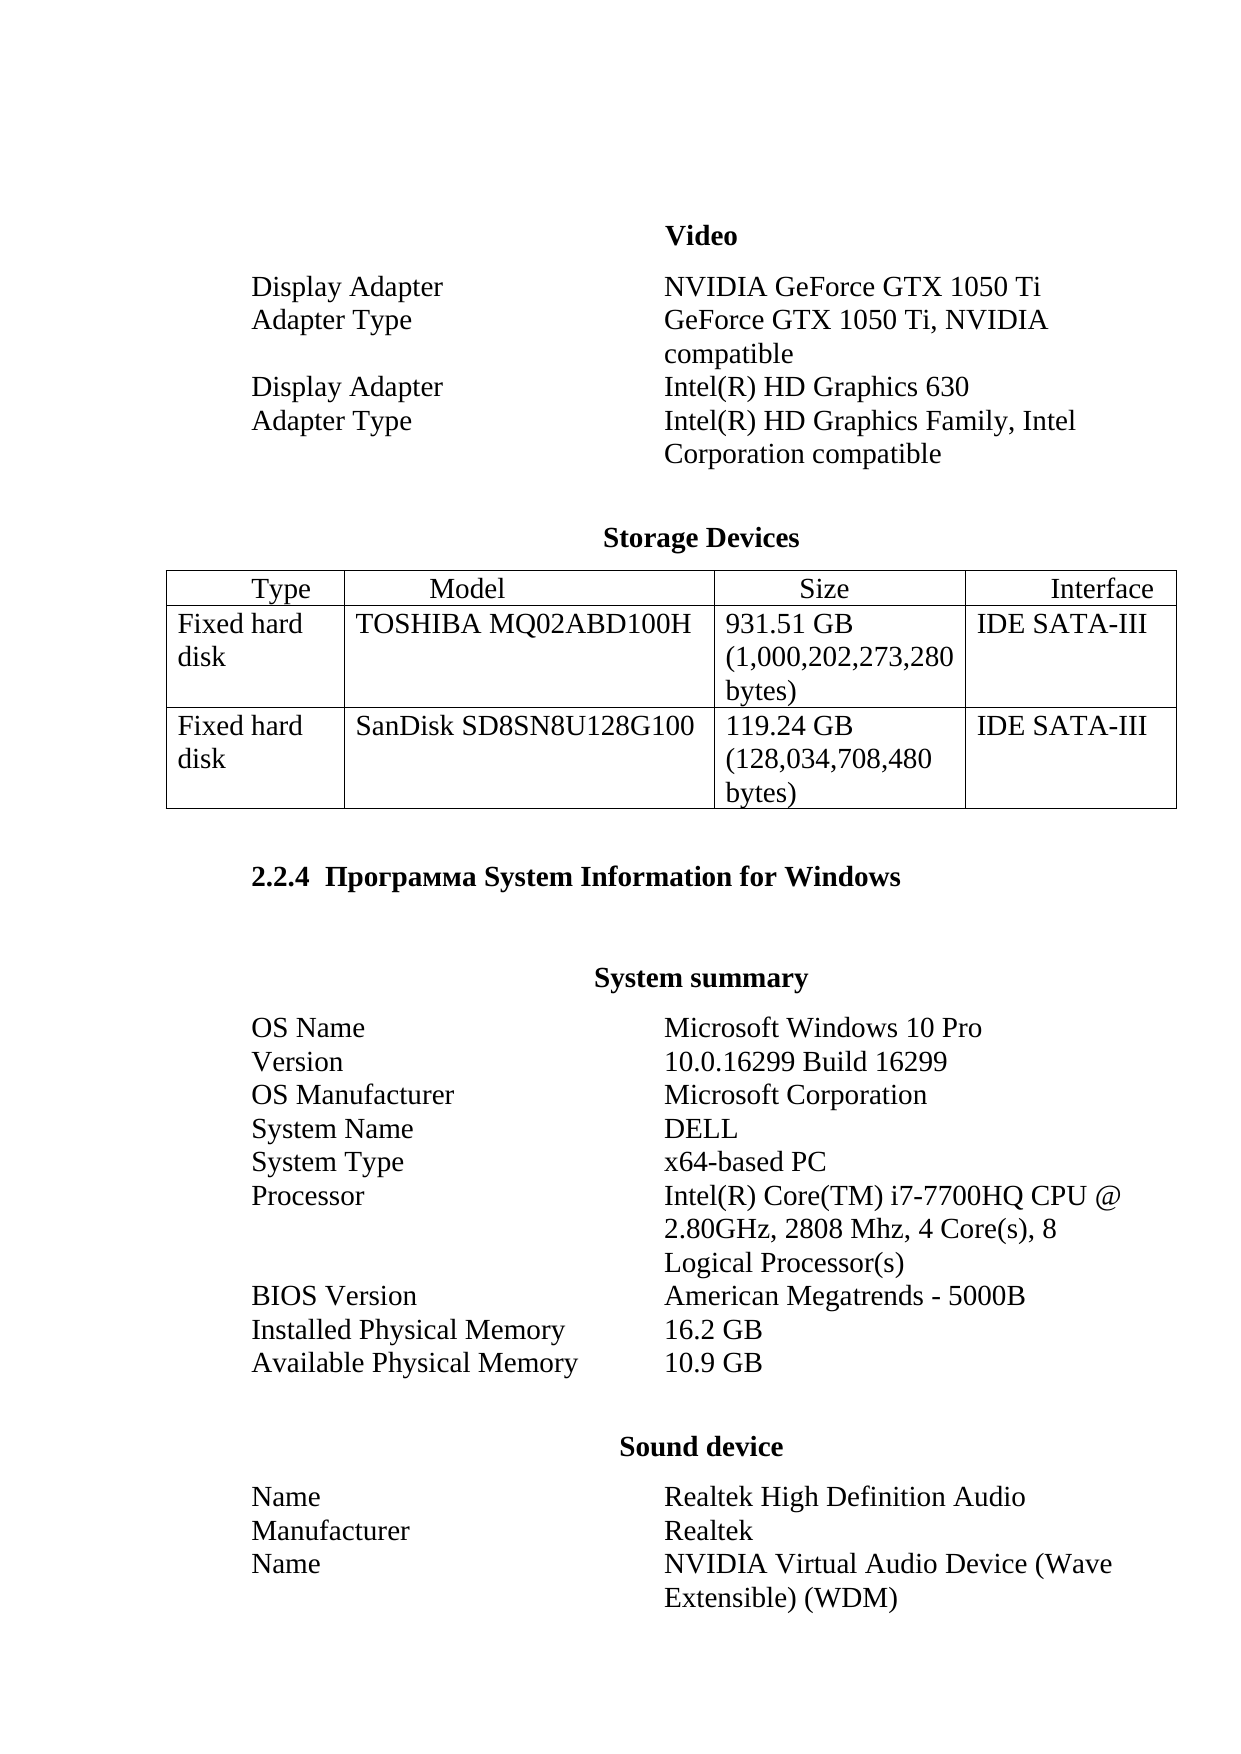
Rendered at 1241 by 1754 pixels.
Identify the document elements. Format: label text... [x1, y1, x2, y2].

table_cell BIOS Version [166, 1279, 653, 1312]
table_cell x64-based PC [653, 1144, 1139, 1178]
table_header Name [166, 1480, 653, 1513]
table_cell Intel(R) Core(TM) i7-7700HQ CPU @ 2.80GHz, 2808 Mhz, 4 Core(s), 8 Logical Processor(s) [653, 1178, 1139, 1278]
table_cell Realtek [653, 1513, 1139, 1547]
table_cell System Type [166, 1144, 653, 1178]
table_cell 16.2 GB [653, 1312, 1139, 1346]
table_header Interface [966, 571, 1176, 605]
table_cell GeForce GTX 1050 Ti, NVIDIA compatible Intel(R) HD Graphics 630 Intel(R) HD Graphics Family, Intel Corporation compatible [653, 302, 1139, 470]
table_header OS Name [166, 1010, 653, 1044]
table_cell System Name [166, 1111, 653, 1144]
table_cell 119.24 GB (128,034,708,480 bytes) [715, 708, 965, 808]
table_cell TOSHIBA MQ02ABD100H [345, 606, 714, 707]
table_cell Installed Physical Memory [166, 1312, 653, 1346]
table_header Realtek High Definition Audio [653, 1480, 1139, 1513]
table_header NVIDIA GeForce GTX 1050 Ti [653, 269, 1139, 302]
table_cell DELL [653, 1111, 1139, 1144]
table_cell Manufacturer [166, 1513, 653, 1547]
table_cell Version [166, 1044, 653, 1077]
table_cell Name [166, 1547, 653, 1614]
table_cell Fixed hard disk [167, 606, 344, 707]
table_cell IDE SATA-III [966, 606, 1176, 707]
text Storage Devices [177, 520, 1152, 554]
table_cell 10.0.16299 Build 16299 [653, 1044, 1139, 1077]
table_header Display Adapter [166, 269, 653, 302]
text Video [177, 218, 1152, 252]
table_header Microsoft Windows 10 Pro [653, 1010, 1139, 1044]
table_cell Available Physical Memory [166, 1346, 653, 1379]
text System summary [177, 960, 1152, 993]
text 2.2.4 Программа System Information for Windows [177, 859, 1152, 893]
text Sound device [177, 1429, 1152, 1463]
table_cell American Megatrends - 5000B [653, 1279, 1139, 1312]
table_cell NVIDIA Virtual Audio Device (Wave Extensible) (WDM) [653, 1547, 1139, 1614]
table_cell 10.9 GB [653, 1346, 1139, 1379]
table_cell Adapter Type Display Adapter Adapter Type [166, 302, 653, 470]
table_cell OS Manufacturer [166, 1077, 653, 1111]
table_cell 931.51 GB (1,000,202,273,280 bytes) [715, 606, 965, 707]
table_cell IDE SATA-III [966, 708, 1176, 808]
table_cell Processor [166, 1178, 653, 1278]
table_cell Microsoft Corporation [653, 1077, 1139, 1111]
table_header Size [715, 571, 965, 605]
table_header Type [167, 571, 344, 605]
table_cell SanDisk SD8SN8U128G100 [345, 708, 714, 808]
table_cell Fixed hard disk [167, 708, 344, 808]
table_header Model [345, 571, 714, 605]
